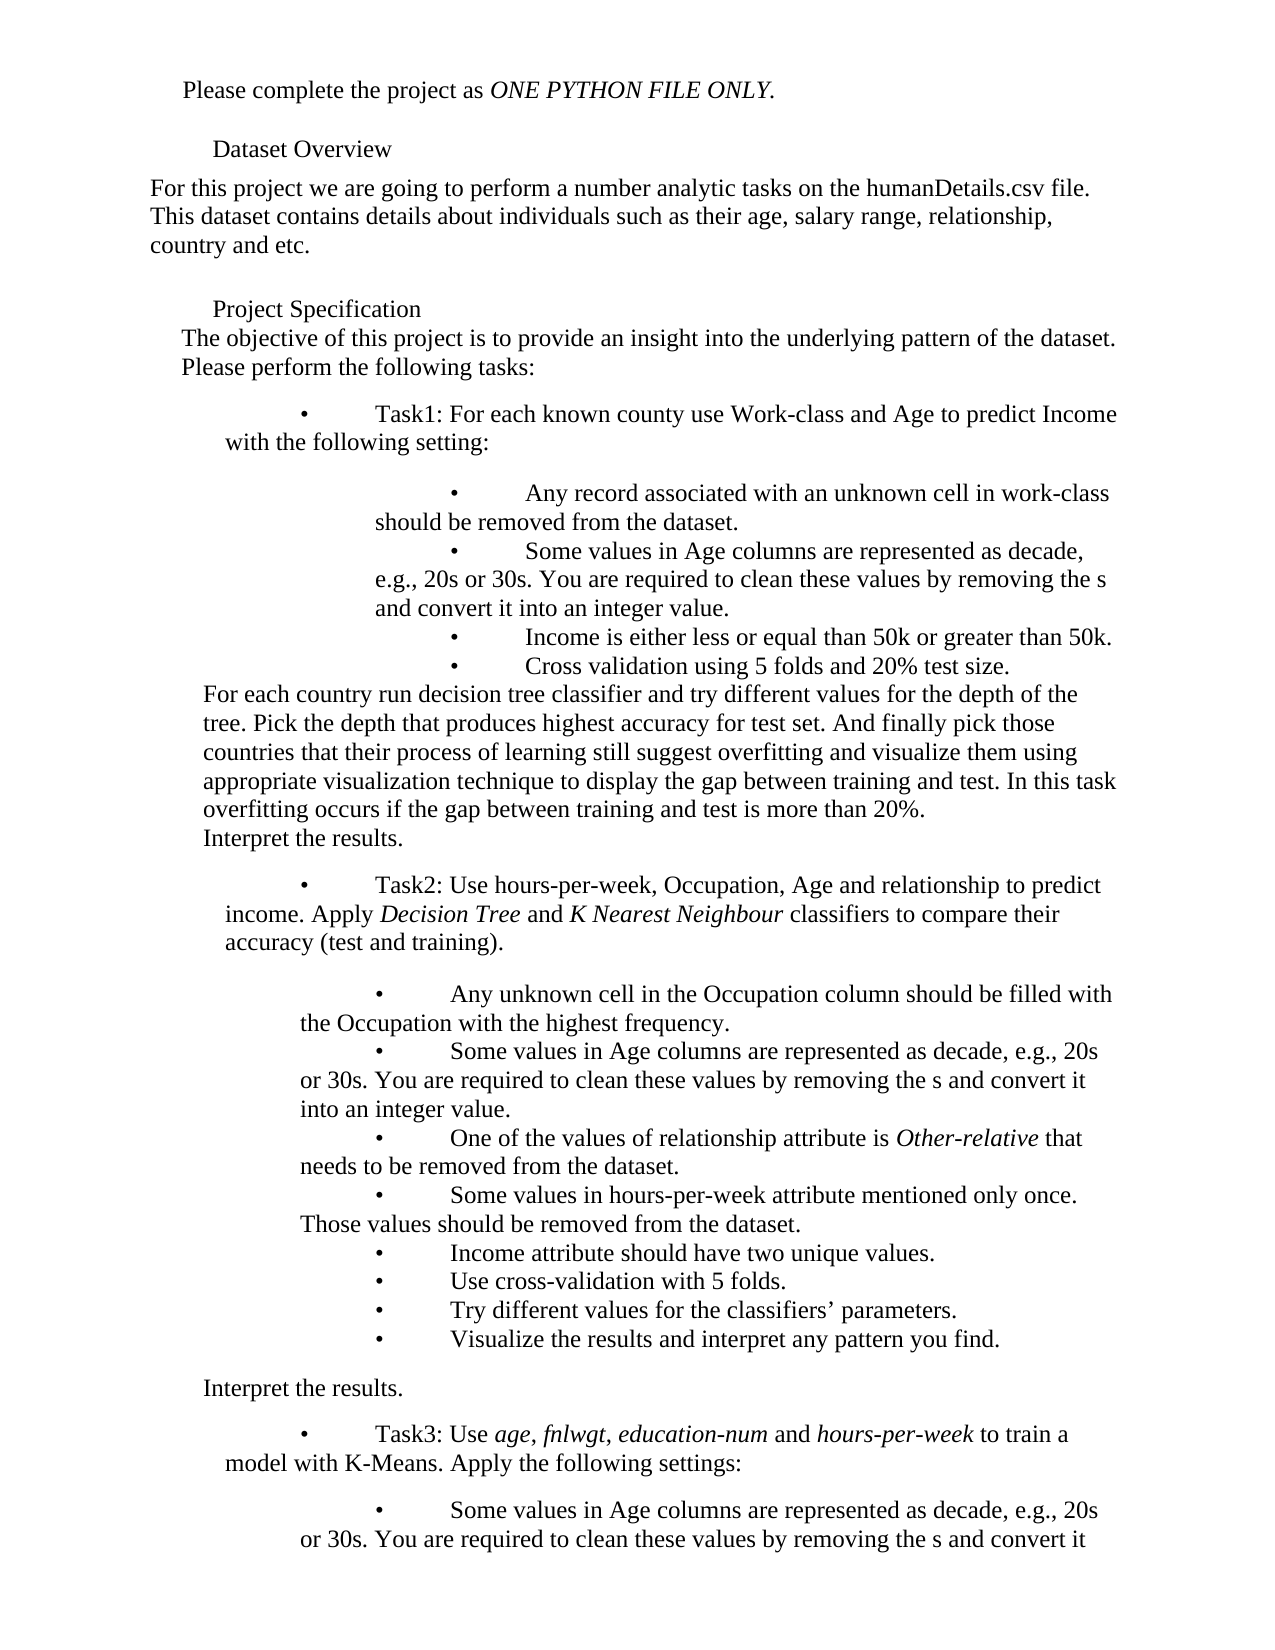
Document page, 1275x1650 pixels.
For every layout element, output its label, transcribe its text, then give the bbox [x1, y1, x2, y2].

text For this project we are going to perform a number analytic tasks on the humanDetails.csv file. This dataset contains details about individuals such as their age, salary range, relationship, country and etc. [150, 173, 1125, 259]
text • Some values in Age columns are represented as decade, e.g., 20s or 30s. You are required to clean these values by removing the s and convert it into an integer value. [375, 536, 1125, 622]
text • Task2: Use hours-per-week, Occupation, Age and relationship to predict income. Apply Decision Tree and K Nearest Neighbour classifiers to compare their accuracy (test and training). [225, 870, 1125, 956]
text • Some values in Age columns are represented as decade, e.g., 20s or 30s. You are required to clean these values by removing the s and convert it [300, 1495, 1125, 1552]
text • Some values in Age columns are represented as decade, e.g., 20s or 30s. You are required to clean these values by removing the s and convert it into an integer value. [300, 1036, 1125, 1123]
text • One of the values of relationship attribute is Other-relative that needs to be removed from the dataset. [300, 1123, 1125, 1180]
text • Income attribute should have two unique values. [300, 1238, 1125, 1266]
text • Cross validation using 5 folds and 20% test size. [375, 651, 1125, 679]
text Please complete the project as ONE PYTHON FILE ONLY. [182, 75, 1125, 104]
text • Task1: For each known county use Work-class and Age to predict Income with the following setting: [225, 399, 1125, 456]
text Project Specification [212, 294, 1125, 323]
text • Task3: Use age, fnlwgt, education-num and hours-per-week to train a model with K-Means. Apply the following settings: [225, 1419, 1125, 1477]
text Dataset Overview [212, 134, 1125, 163]
text • Some values in hours-per-week attribute mentioned only once. Those values should be removed from the dataset. [300, 1180, 1125, 1238]
text For each country run decision tree classifier and try different values for the depth of the tree. Pick the depth that produces highest accuracy for test set. And finally pick those countries that their process of learning still suggest overfitting and visualize them using appropriate visualization technique to display the gap between training and test. In this task overfitting occurs if the gap between training and test is more than 20%. [203, 679, 1125, 823]
text Interpret the results. [203, 1373, 1125, 1402]
text • Visualize the results and interpret any pattern you find. [300, 1324, 1125, 1353]
text Interpret the results. [203, 823, 1125, 852]
text • Use cross-validation with 5 folds. [300, 1266, 1125, 1295]
text • Try different values for the classifiers’ parameters. [300, 1295, 1125, 1324]
text The objective of this project is to provide an insight into the underlying pattern of the dataset. Please perform the following tasks: [181, 323, 1125, 380]
text • Any record associated with an unknown cell in work-class should be removed from the dataset. [375, 478, 1125, 536]
text • Income is either less or equal than 50k or greater than 50k. [375, 622, 1125, 651]
text • Any unknown cell in the Occupation column should be filled with the Occupation with the highest frequency. [300, 979, 1125, 1036]
